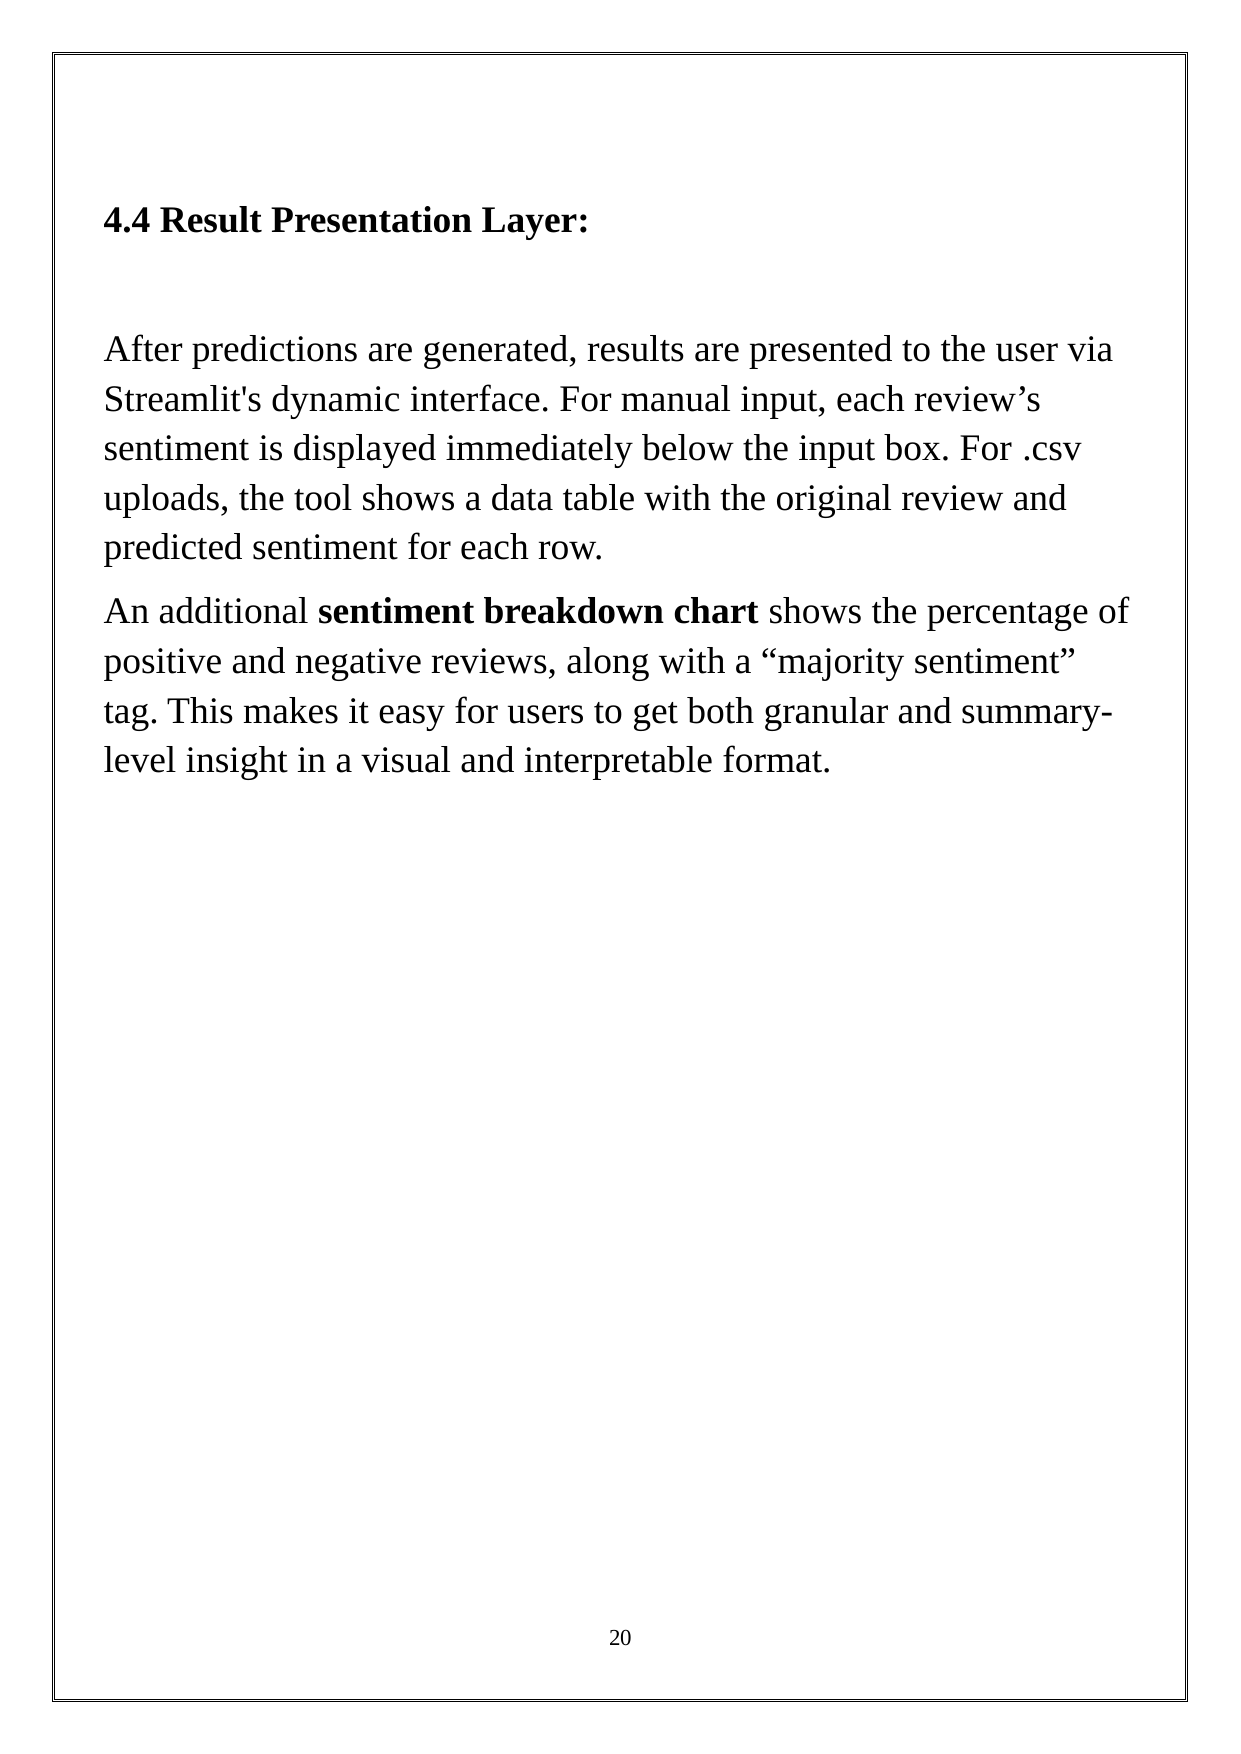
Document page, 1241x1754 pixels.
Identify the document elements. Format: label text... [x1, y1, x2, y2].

text After predictions are generated, results are presented to the user via Streamlit's dynamic interface. For manual input, each review’s sentiment is displayed immediately below the input box. For .csv uploads, the tool shows a data table with the original review and predicted sentiment for each row. [103, 326, 1137, 568]
text An additional sentiment breakdown chart shows the percentage of positive and negative reviews, along with a “majority sentiment” tag. This makes it easy for users to get both granular and summary-level insight in a visual and interpretable format. [103, 589, 1137, 781]
text 4.4 Result Presentation Layer: [103, 197, 1137, 240]
